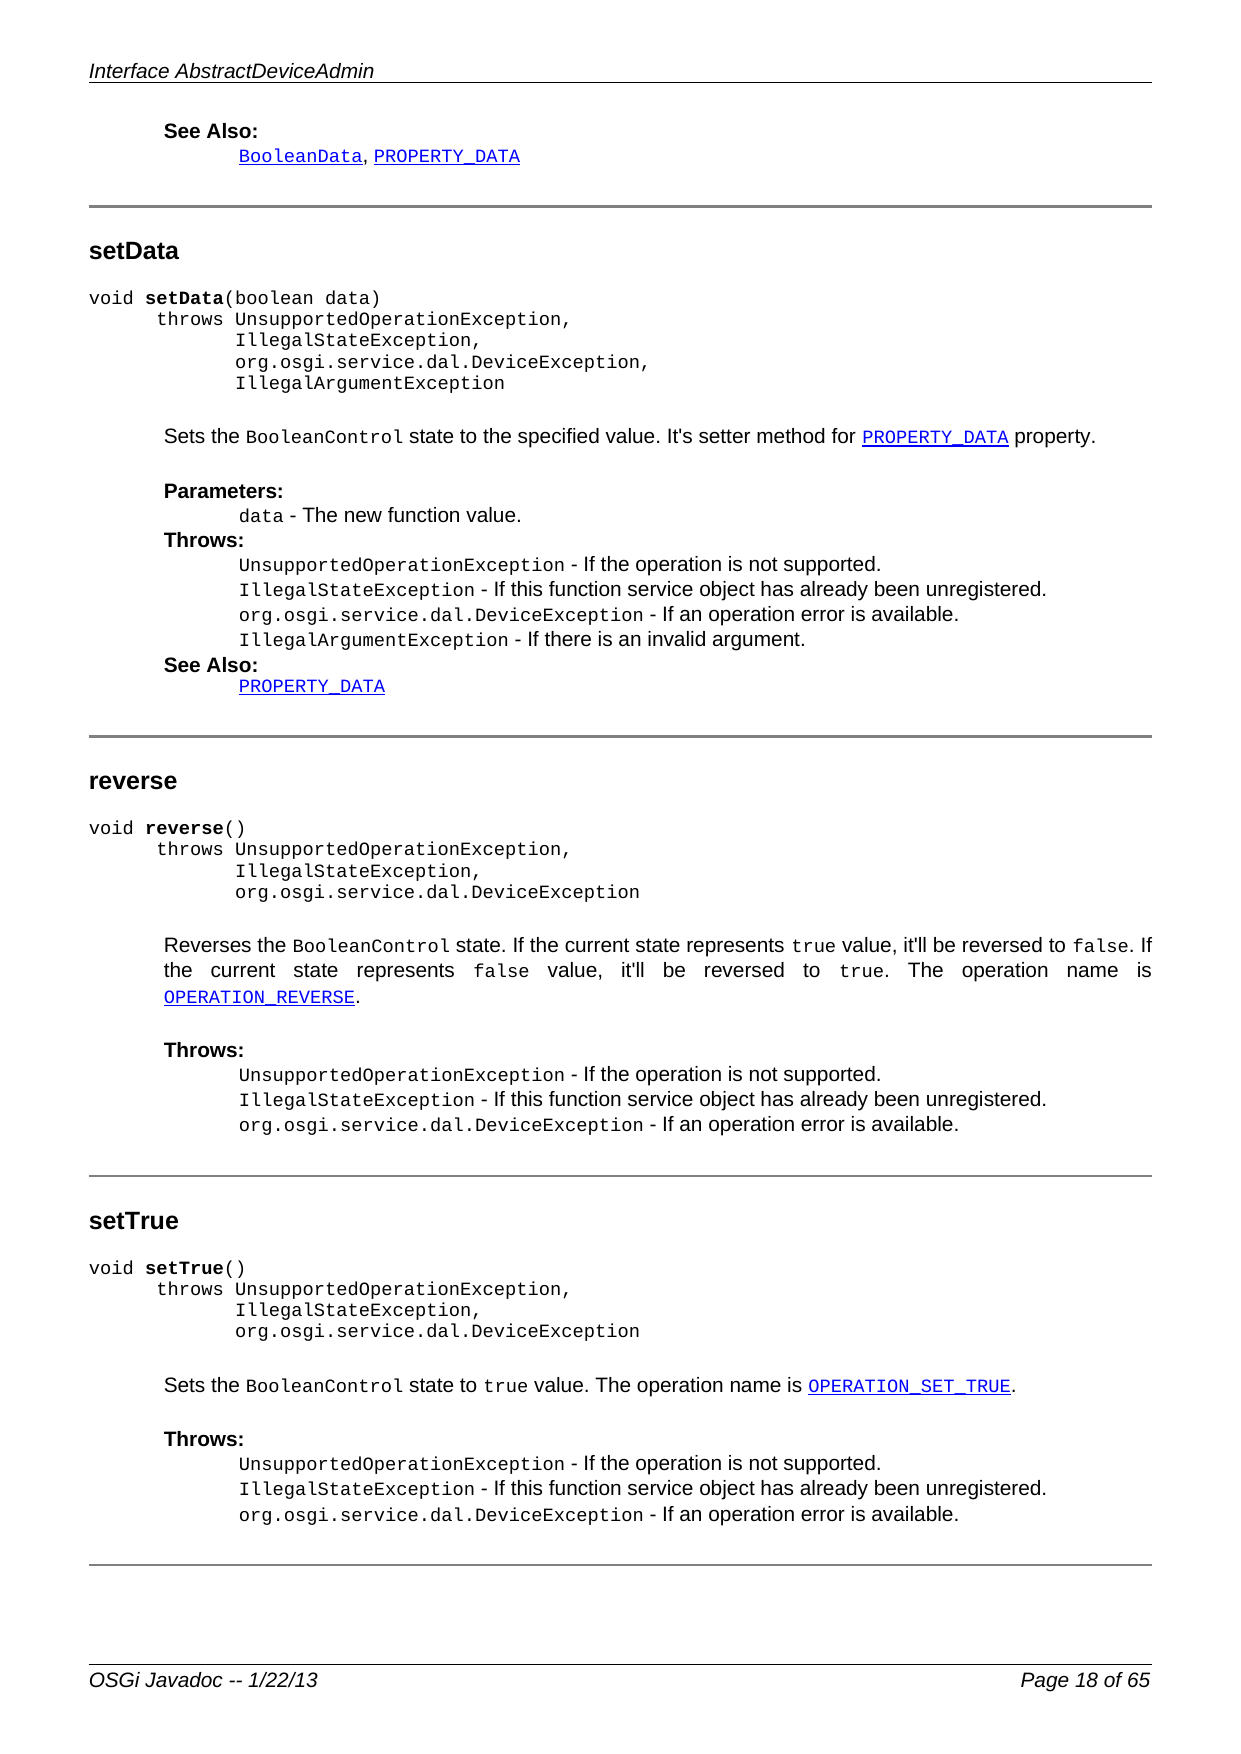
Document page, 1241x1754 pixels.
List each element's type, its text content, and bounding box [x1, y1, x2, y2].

text PROPERTY_DATA [238, 676, 1152, 698]
text Throws: [163, 528, 1152, 552]
text Throws: [163, 1038, 1152, 1062]
text See Also: [163, 652, 1152, 676]
text BooleanData, PROPERTY_DATA [238, 142, 1152, 168]
text IllegalStateException - If this function service object has already been unregistered. [238, 577, 1152, 602]
text org.osgi.service.dal.DeviceException - If an operation error is available. [238, 1112, 1152, 1137]
text Sets the BooleanControl state to true value. The operation name is OPERATION_SET_TRUE. [163, 1373, 1152, 1398]
subtitle setData [88, 236, 1152, 264]
text Sets the BooleanControl state to the specified value. It's setter method for PROPERTY_DATA property. [163, 424, 1152, 449]
subtitle reverse [88, 766, 1152, 795]
text UnsupportedOperationException - If the operation is not supported. [238, 1062, 1152, 1087]
text IllegalArgumentException - If there is an invalid argument. [238, 627, 1152, 652]
subtitle setTrue [88, 1206, 1152, 1234]
text void setData(boolean data) throws UnsupportedOperationException, IllegalStateException, org.osgi.service.dal.DeviceException, IllegalArgumentException [88, 289, 1152, 395]
text org.osgi.service.dal.DeviceException - If an operation error is available. [238, 602, 1152, 627]
text IllegalStateException - If this function service object has already been unregistered. [238, 1087, 1152, 1112]
text UnsupportedOperationException - If the operation is not supported. [238, 552, 1152, 577]
text void setTrue() throws UnsupportedOperationException, IllegalStateException, org.osgi.service.dal.DeviceException [88, 1258, 1152, 1343]
text data - The new function value. [238, 502, 1152, 528]
text void reverse() throws UnsupportedOperationException, IllegalStateException, org.osgi.service.dal.DeviceException [88, 819, 1152, 904]
text IllegalStateException - If this function service object has already been unregistered. [238, 1476, 1152, 1501]
text See Also: [163, 118, 1152, 142]
text UnsupportedOperationException - If the operation is not supported. [238, 1451, 1152, 1476]
text Reverses the BooleanControl state. If the current state represents true value, it'll be reversed to false. If the current state represents false value, it'll be reversed to true. The operation name is OPERATION_REVERSE. [163, 933, 1152, 1009]
text Throws: [163, 1427, 1152, 1451]
text org.osgi.service.dal.DeviceException - If an operation error is available. [238, 1501, 1152, 1527]
text Parameters: [163, 478, 1152, 502]
